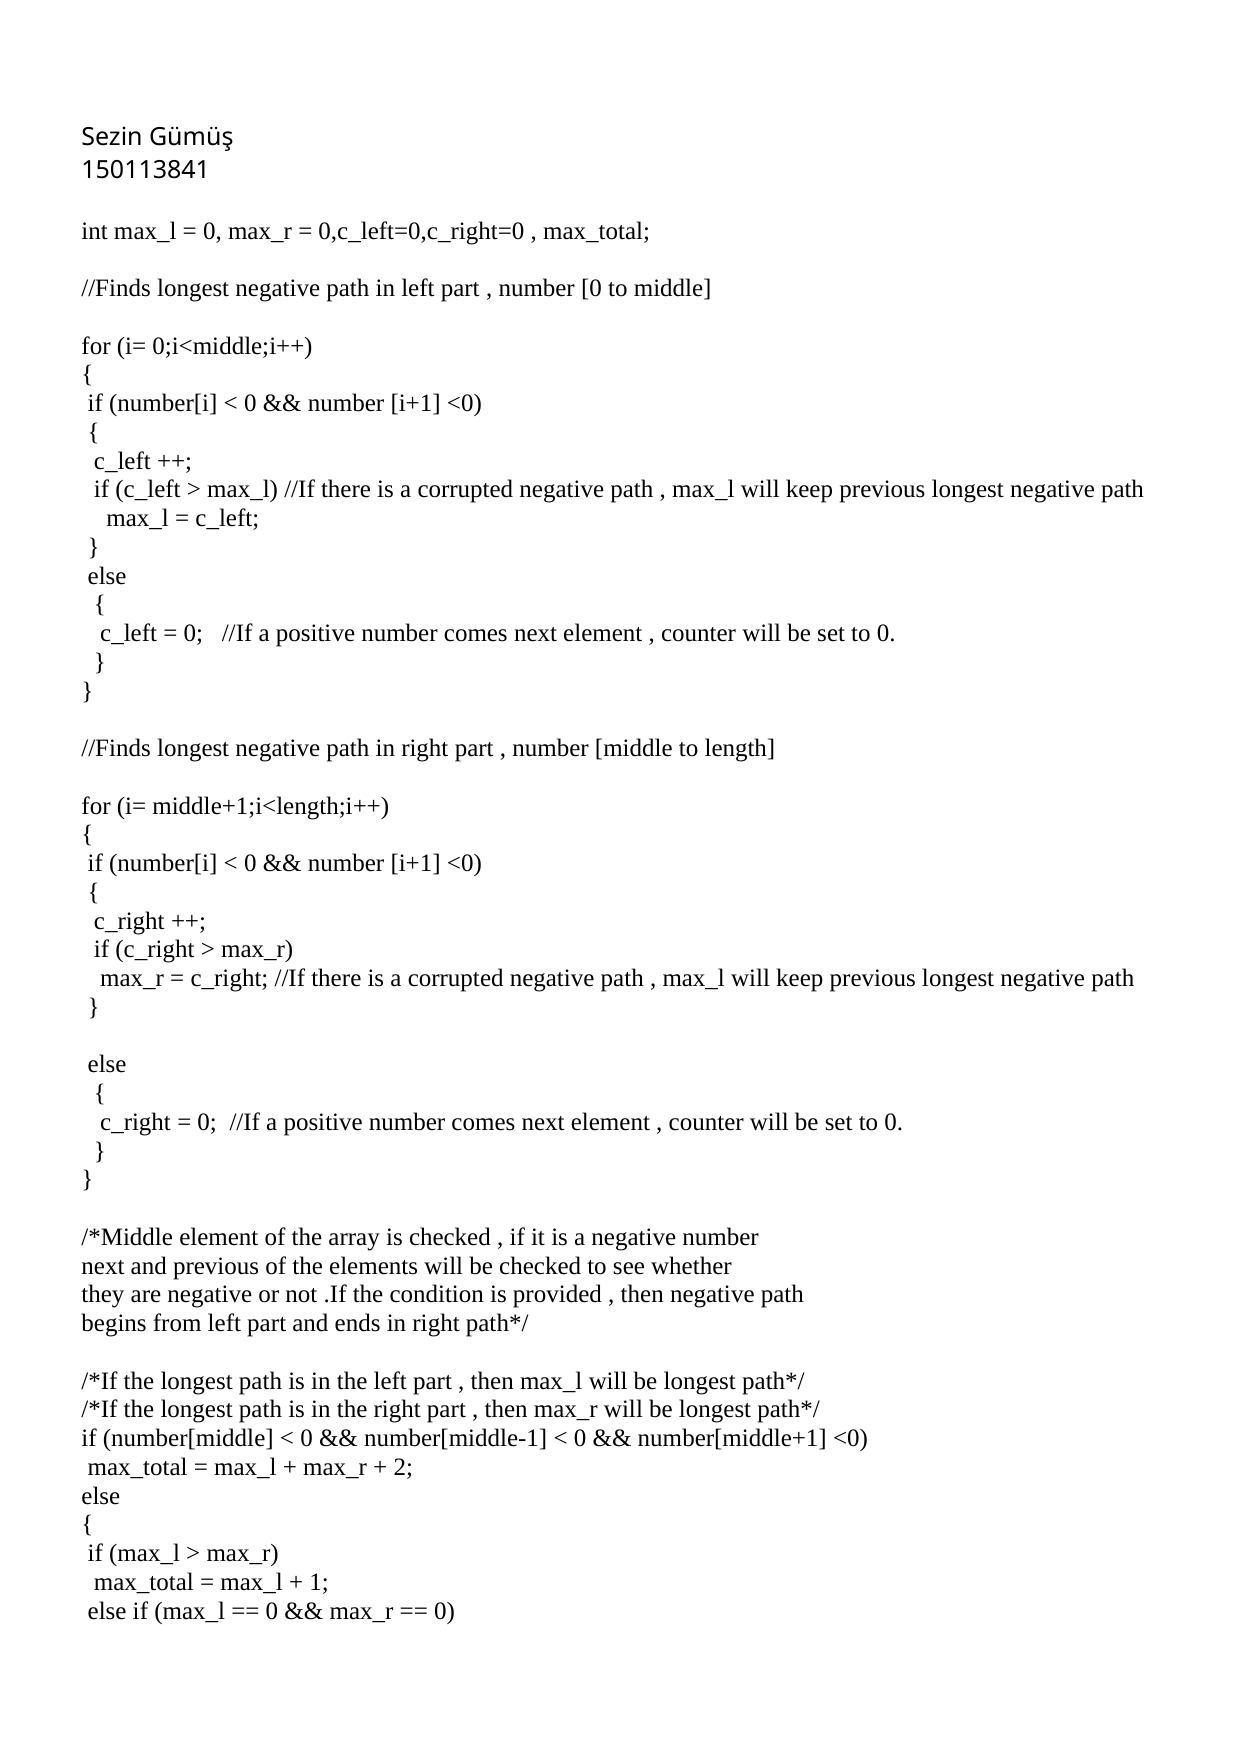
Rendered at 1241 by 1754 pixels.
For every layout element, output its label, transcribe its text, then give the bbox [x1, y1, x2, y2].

text } [81, 1164, 1159, 1193]
text if (c_left > max_l) //If there is a corrupted negative path , max_l will keep previous longest negative path [81, 474, 1159, 503]
text c_left = 0; //If a positive number comes next element , counter will be set to 0. [81, 618, 1159, 647]
text else [81, 1049, 1159, 1078]
text if (number[middle] < 0 && number[middle-1] < 0 && number[middle+1] <0) [81, 1423, 1159, 1452]
text if (c_right > max_r) [81, 934, 1159, 963]
text else if (max_l == 0 && max_r == 0) [81, 1596, 1159, 1624]
text { [81, 877, 1159, 906]
text /*Middle element of the array is checked , if it is a negative number [81, 1222, 1159, 1251]
text { [81, 417, 1159, 446]
text max_l = c_left; [81, 503, 1159, 532]
text if (number[i] < 0 && number [i+1] <0) [81, 848, 1159, 877]
text c_right = 0; //If a positive number comes next element , counter will be set to 0. [81, 1107, 1159, 1136]
text if (number[i] < 0 && number [i+1] <0) [81, 388, 1159, 417]
text { [81, 1078, 1159, 1107]
text /*If the longest path is in the left part , then max_l will be longest path*/ [81, 1366, 1159, 1394]
text begins from left part and ends in right path*/ [81, 1308, 1159, 1337]
text c_left ++; [81, 446, 1159, 474]
text } [81, 1136, 1159, 1164]
text c_right ++; [81, 906, 1159, 934]
text { [81, 1509, 1159, 1538]
text for (i= 0;i<middle;i++) [81, 331, 1159, 359]
text they are negative or not .If the condition is provided , then negative path [81, 1279, 1159, 1308]
text /*If the longest path is in the right part , then max_r will be longest path*/ [81, 1394, 1159, 1423]
text else [81, 561, 1159, 589]
text { [81, 819, 1159, 848]
text max_total = max_l + max_r + 2; [81, 1452, 1159, 1481]
text if (max_l > max_r) [81, 1538, 1159, 1567]
text max_total = max_l + 1; [81, 1567, 1159, 1596]
text } [81, 676, 1159, 704]
text { [81, 359, 1159, 388]
text } [81, 647, 1159, 676]
text } [81, 992, 1159, 1021]
text //Finds longest negative path in right part , number [middle to length] [81, 733, 1159, 762]
text int max_l = 0, max_r = 0,c_left=0,c_right=0 , max_total; [81, 216, 1159, 244]
text } [81, 532, 1159, 561]
text for (i= middle+1;i<length;i++) [81, 791, 1159, 819]
text max_r = c_right; //If there is a corrupted negative path , max_l will keep previous longest negative path [81, 963, 1159, 992]
text { [81, 589, 1159, 618]
text next and previous of the elements will be checked to see whether [81, 1251, 1159, 1279]
text //Finds longest negative path in left part , number [0 to middle] [81, 273, 1159, 302]
text else [81, 1481, 1159, 1509]
